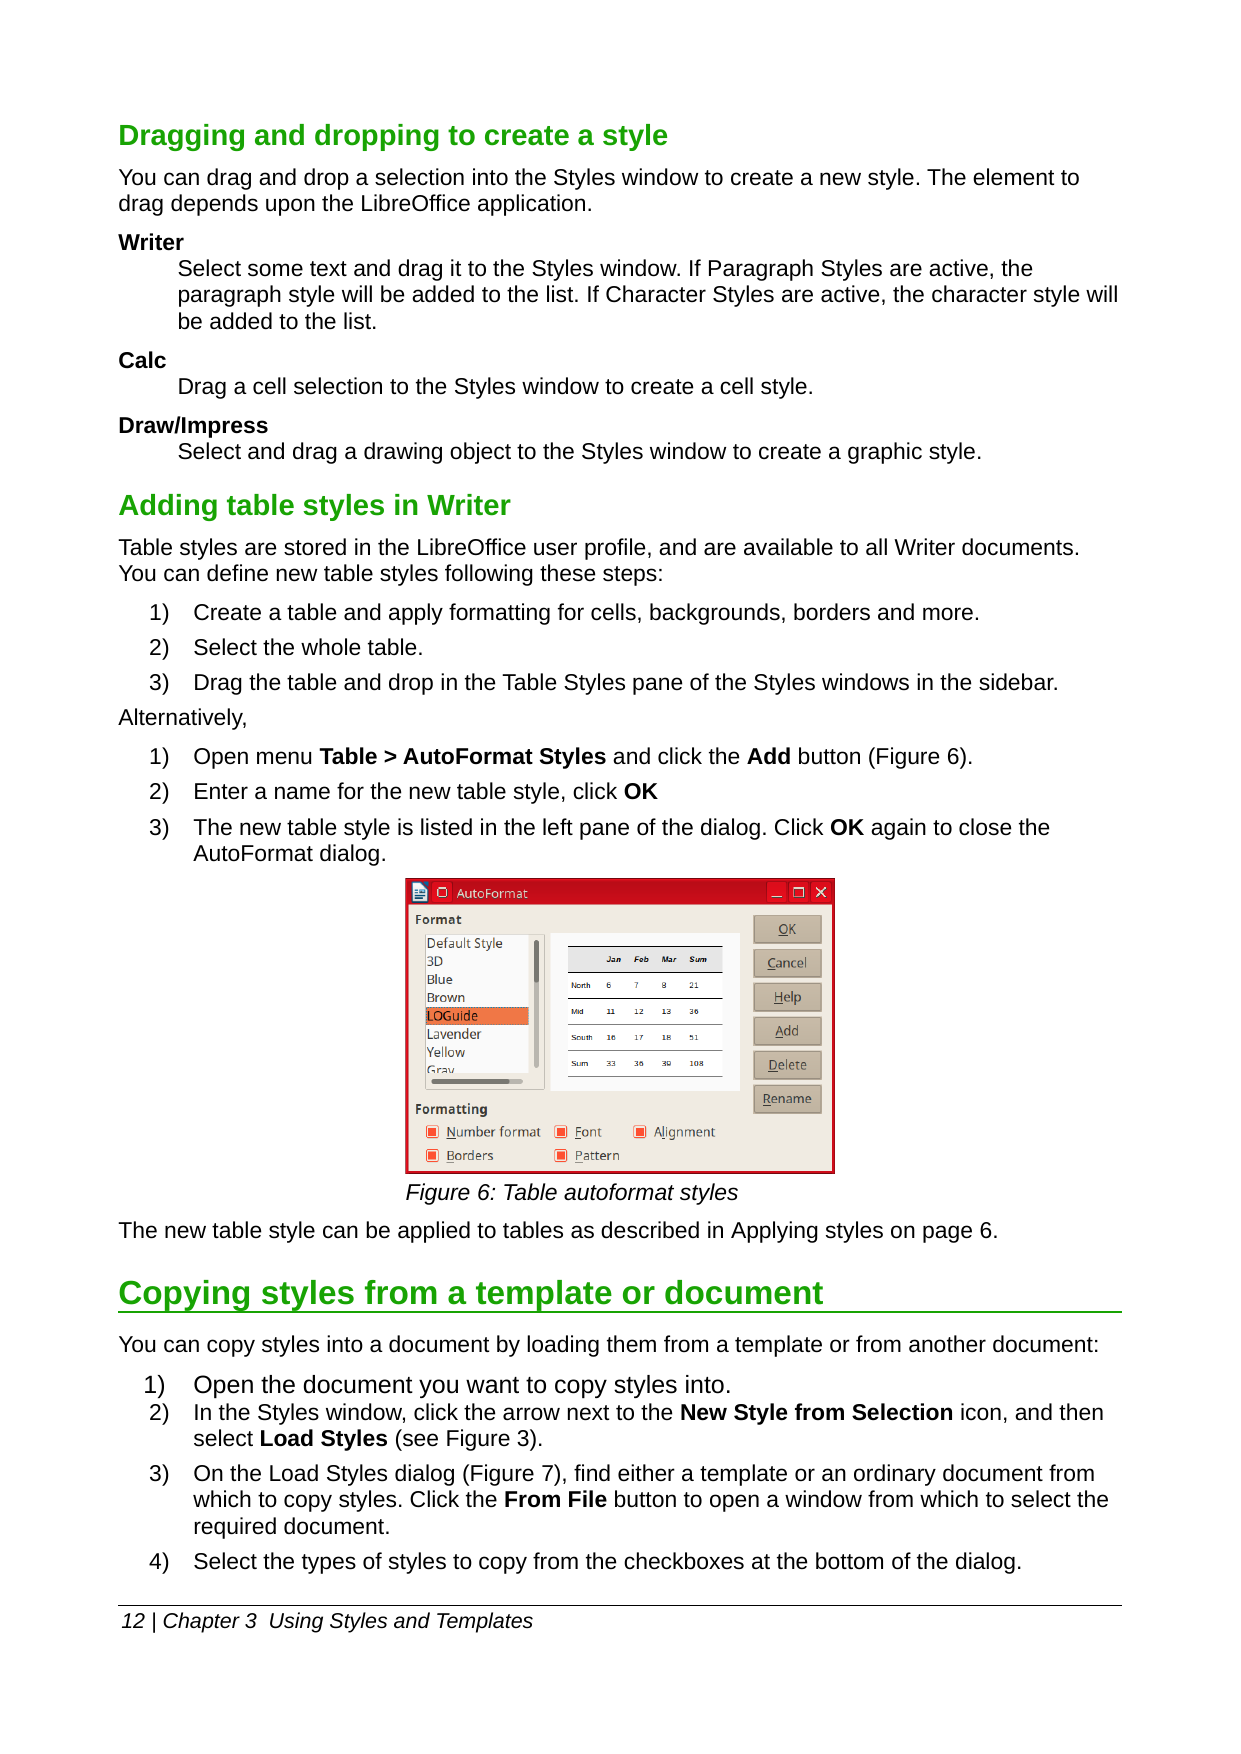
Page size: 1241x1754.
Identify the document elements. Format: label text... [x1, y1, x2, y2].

list Drag the table and drop in the Table Styles pane of the Styles windows in the sidebar. [169, 669, 1122, 695]
text Drag a cell selection to the Styles window to create a cell style. [177, 373, 1122, 399]
subtitle Adding table styles in Writer [118, 488, 1122, 522]
text Figure 6: Table autoformat styles [405, 1174, 835, 1205]
list Create a table and apply formatting for cells, backgrounds, borders and more. [169, 599, 1122, 625]
list Open menu Table > AutoFormat Styles and click the Add button (Figure 6). [169, 743, 1122, 769]
picture [405, 878, 835, 1174]
list Open the document you want to copy styles into. [165, 1370, 1122, 1398]
text The new table style can be applied to tables as described in Applying styles on page 6. [118, 1217, 1122, 1243]
list On the Load Styles dialog (Figure 7), find either a template or an ordinary document from which to copy styles. Click the From File button to open a window from which to select the required document. [169, 1460, 1122, 1539]
text Alternatively, [118, 704, 1122, 731]
text Table styles are stored in the LibreOffice user profile, and are available to all Writer documents. You can define new table styles following these steps: [118, 533, 1122, 586]
list In the Styles window, click the arrow next to the New Style from Selection icon, and then select Load Styles (see Figure 3). [169, 1398, 1122, 1451]
text You can drag and drop a selection into the Styles window to create a new style. The element to drag depends upon the LibreOffice application. [118, 163, 1122, 216]
text Writer [118, 229, 1122, 255]
text Select and drag a drawing object to the Styles window to create a graphic style. [177, 438, 1122, 464]
text Calc [118, 347, 1122, 373]
text Draw/Impress [118, 412, 1122, 438]
list Select the types of styles to copy from the checkboxes at the bottom of the dialog. [169, 1548, 1122, 1574]
list Select the whole table. [169, 634, 1122, 660]
text Select some text and drag it to the Styles window. If Paragraph Styles are active, the paragraph style will be added to the list. If Character Styles are active, the character style will be added to the list. [177, 255, 1122, 334]
subtitle Copying styles from a template or document [118, 1273, 1122, 1311]
list The new table style is listed in the left pane of the dialog. Click OK again to close the AutoFormat dialog. [169, 813, 1122, 866]
subtitle Dragging and dropping to create a style [118, 118, 1122, 152]
text You can copy styles into a document by loading them from a template or from another document: [118, 1331, 1122, 1357]
list Enter a name for the new table style, click OK [169, 778, 1122, 805]
